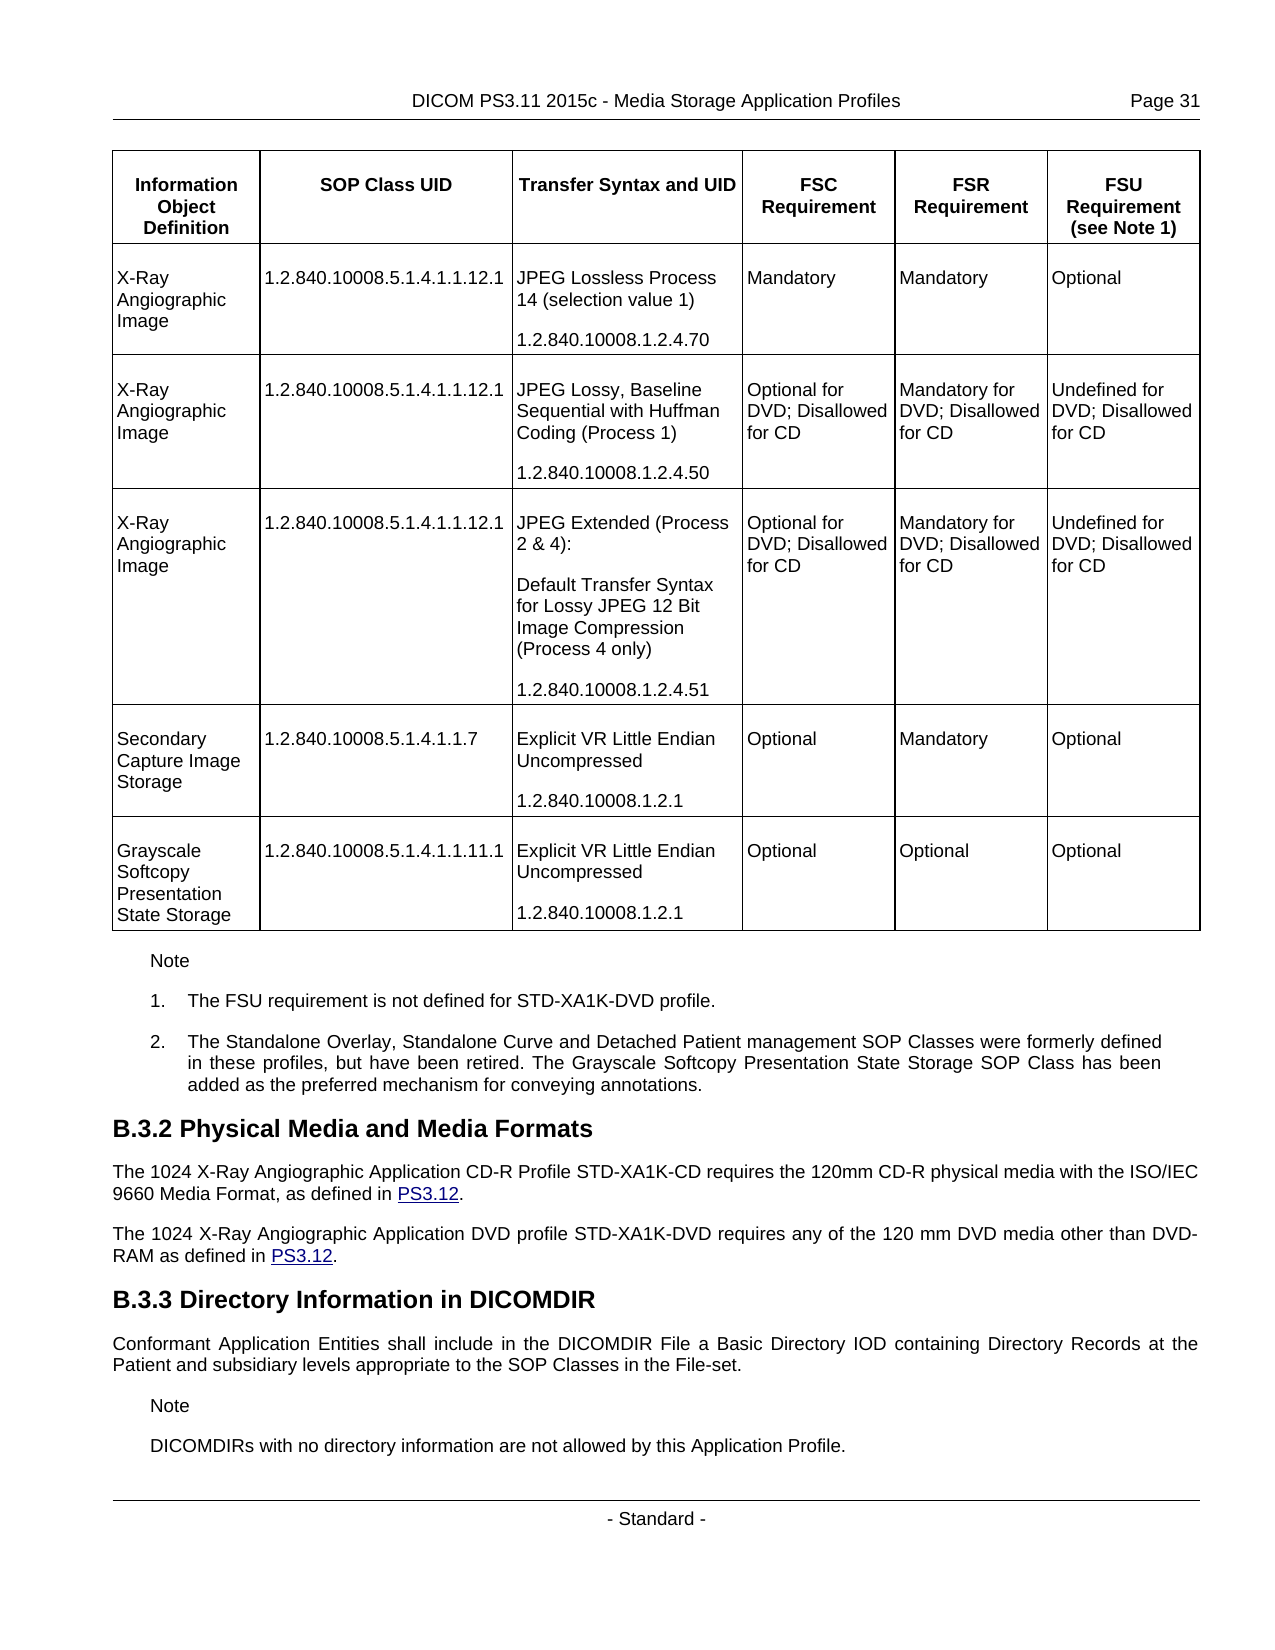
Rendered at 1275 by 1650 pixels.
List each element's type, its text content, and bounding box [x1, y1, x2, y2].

table_cell Mandatory [743, 244, 894, 354]
table_cell Optional [1048, 817, 1199, 930]
table_cell 1.2.840.10008.5.1.4.1.1.12.1 [261, 489, 512, 704]
table_header Information Object Definition [113, 151, 259, 243]
table_header Transfer Syntax and UID [513, 151, 742, 243]
table_cell JPEG Extended (Process 2 & 4): Default Transfer Syntax for Lossy JPEG 12 Bit Image Compression (Process 4 only) 1.2.840.10008.1.2.4.51 [513, 489, 742, 704]
table_cell Explicit VR Little Endian Uncompressed 1.2.840.10008.1.2.1 [513, 817, 742, 930]
table_cell X-Ray Angiographic Image [113, 489, 259, 704]
table_cell Secondary Capture Image Storage [113, 705, 259, 816]
table_cell JPEG Lossless Process 14 (selection value 1) 1.2.840.10008.1.2.4.70 [513, 244, 742, 354]
text DICOMDIRs with no directory information are not allowed by this Application Profile. [150, 1435, 1162, 1456]
table_header FSR Requirement [896, 151, 1047, 243]
text Conformant Application Entities shall include in the DICOMDIR File a Basic Directory IOD containing Directory Records at the Patient and subsidiary levels appropriate to the SOP Classes in the File-set. [112, 1333, 1200, 1376]
table_cell Optional [1048, 705, 1199, 816]
text B.3.2 Physical Media and Media Formats [112, 1114, 1200, 1143]
text Note [150, 1394, 1162, 1416]
table_cell Mandatory [896, 244, 1047, 354]
table_header FSU Requirement (see Note 1) [1048, 151, 1199, 243]
text The 1024 X-Ray Angiographic Application DVD profile STD-XA1K-DVD requires any of the 120 mm DVD media other than DVD-RAM as defined in PS3.12. [112, 1223, 1200, 1266]
table_cell Mandatory for DVD; Disallowed for CD [896, 355, 1047, 487]
table_cell Undefined for DVD; Disallowed for CD [1048, 489, 1199, 704]
table_cell 1.2.840.10008.5.1.4.1.1.7 [261, 705, 512, 816]
table_cell Optional [1048, 244, 1199, 354]
table_cell JPEG Lossy, Baseline Sequential with Huffman Coding (Process 1) 1.2.840.10008.1.2.4.50 [513, 355, 742, 487]
table_cell Optional [743, 817, 894, 930]
table_cell Undefined for DVD; Disallowed for CD [1048, 355, 1199, 487]
table_cell 1.2.840.10008.5.1.4.1.1.11.1 [261, 817, 512, 930]
table_cell Optional for DVD; Disallowed for CD [743, 489, 894, 704]
table_cell 1.2.840.10008.5.1.4.1.1.12.1 [261, 244, 512, 354]
table_cell Optional for DVD; Disallowed for CD [743, 355, 894, 487]
table_cell X-Ray Angiographic Image [113, 355, 259, 487]
table_cell Optional [743, 705, 894, 816]
table_header SOP Class UID [261, 151, 512, 243]
text The 1024 X-Ray Angiographic Application CD-R Profile STD-XA1K-CD requires the 120mm CD-R physical media with the ISO/IEC 9660 Media Format, as defined in PS3.12. [112, 1161, 1200, 1204]
table_cell Mandatory for DVD; Disallowed for CD [896, 489, 1047, 704]
table_cell Explicit VR Little Endian Uncompressed 1.2.840.10008.1.2.1 [513, 705, 742, 816]
table_cell 1.2.840.10008.5.1.4.1.1.12.1 [261, 355, 512, 487]
list The Standalone Overlay, Standalone Curve and Detached Patient management SOP Classes were formerly defined in these profiles, but have been retired. The Grayscale Softcopy Presentation State Storage SOP Class has been added as the preferred mechanism for conveying annotations. [150, 1030, 1162, 1095]
text B.3.3 Directory Information in DICOMDIR [112, 1285, 1200, 1314]
text Note [150, 950, 1162, 971]
table_cell Optional [896, 817, 1047, 930]
table_cell Grayscale Softcopy Presentation State Storage [113, 817, 259, 930]
table_cell X-Ray Angiographic Image [113, 244, 259, 354]
list The FSU requirement is not defined for STD-XA1K-DVD profile. [150, 990, 1162, 1012]
table_cell Mandatory [896, 705, 1047, 816]
table_header FSC Requirement [743, 151, 894, 243]
